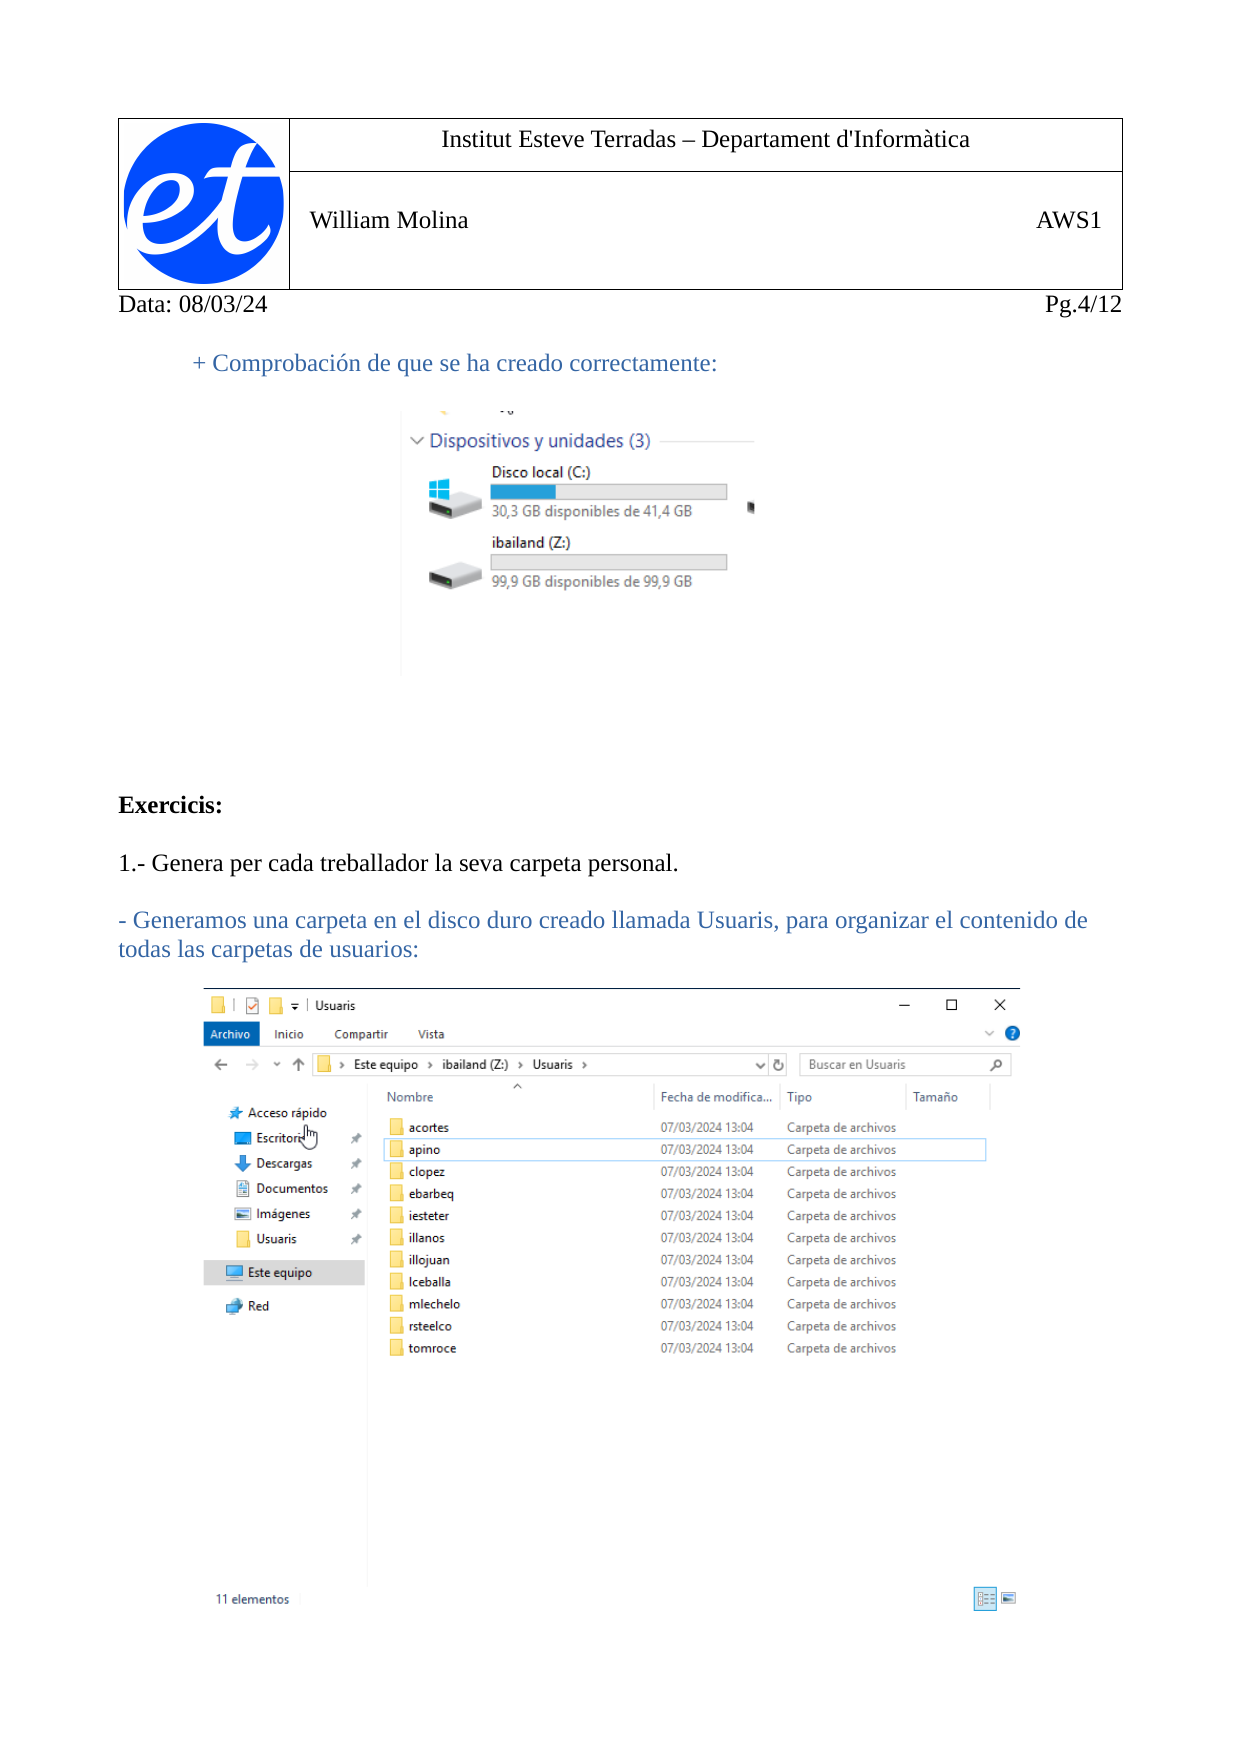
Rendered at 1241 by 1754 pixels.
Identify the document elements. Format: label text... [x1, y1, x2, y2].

picture [398, 411, 755, 676]
picture [123, 123, 284, 284]
text + Comprobación de que se ha creado correctamente: [118, 348, 1122, 376]
text Exercicis: [118, 790, 1122, 819]
picture [203, 988, 1021, 1611]
text 1.- Genera per cada treballador la seva carpeta personal. [118, 848, 1122, 876]
text - Generamos una carpeta en el disco duro creado llamada Usuaris, para organizar el contenido de todas las carpetas de usuarios: [118, 905, 1122, 963]
